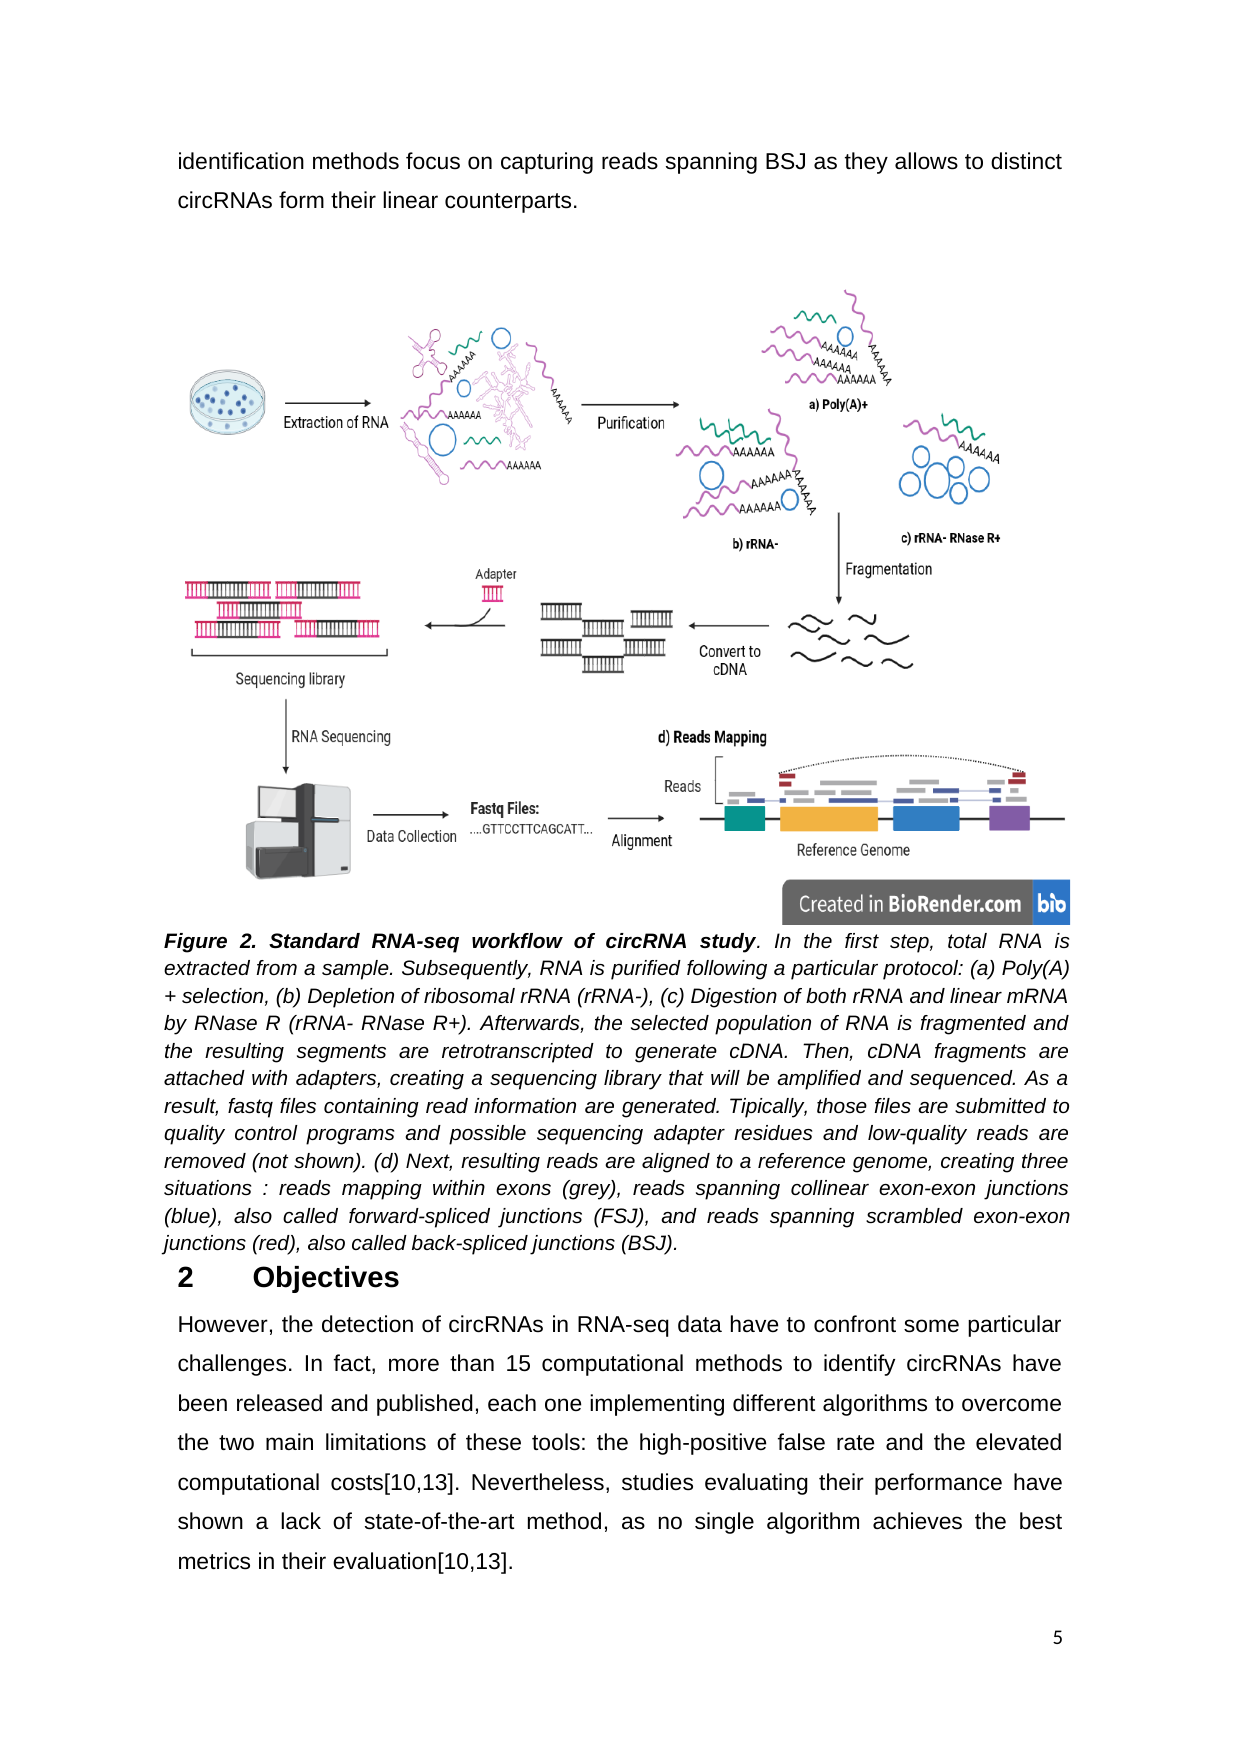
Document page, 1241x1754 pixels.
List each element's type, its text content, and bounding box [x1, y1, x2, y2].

subtitle Objectives [177, 1255, 1063, 1293]
text However, the detection of circRNAs in RNA-seq data have to confront some particular challenges. In fact, more than 15 computational methods to identify circRNAs have been released and published, each one implementing different algorithms to overcome the two main limitations of these tools: the high-positive false rate and the elevated computational costs[10,13]⁠. Nevertheless, studies evaluating their performance have shown a lack of state-of-the-art method, as no single algorithm achieves the best metrics in their evaluation[10,13]⁠. [177, 1311, 1063, 1574]
picture [163, 279, 1071, 925]
text identification methods focus on capturing reads spanning BSJ as they allows to distinct circRNAs form their linear counterparts. [177, 148, 1063, 213]
text Figure 2. Standard RNA-seq workflow of circRNA study. In the first step, total RNA is extracted from a sample. Subsequently, RNA is purified following a particular protocol: (a) Poly(A)+ selection, (b) Depletion of ribosomal rRNA (rRNA-), (c) Digestion of both rRNA and linear mRNA by RNase R (rRNA- RNase R+). Afterwards, the selected population of RNA is fragmented and the resulting segments are retrotranscripted to generate cDNA. Then, cDNA fragments are attached with adapters, creating a sequencing library that will be amplified and sequenced. As a result, fastq files containing read information are generated. Tipically, those files are submitted to quality control programs and possible sequencing adapter residues and low-quality reads are removed (not shown). (d) Next, resulting reads are aligned to a reference genome, creating three situations : reads mapping within exons (grey), reads spanning collinear exon-exon junctions (blue), also called forward-spliced junctions (FSJ), and reads spanning scrambled exon-exon junctions (red), also called back-spliced junctions (BSJ). [164, 925, 1070, 1255]
subtitle [164, 247, 1070, 260]
